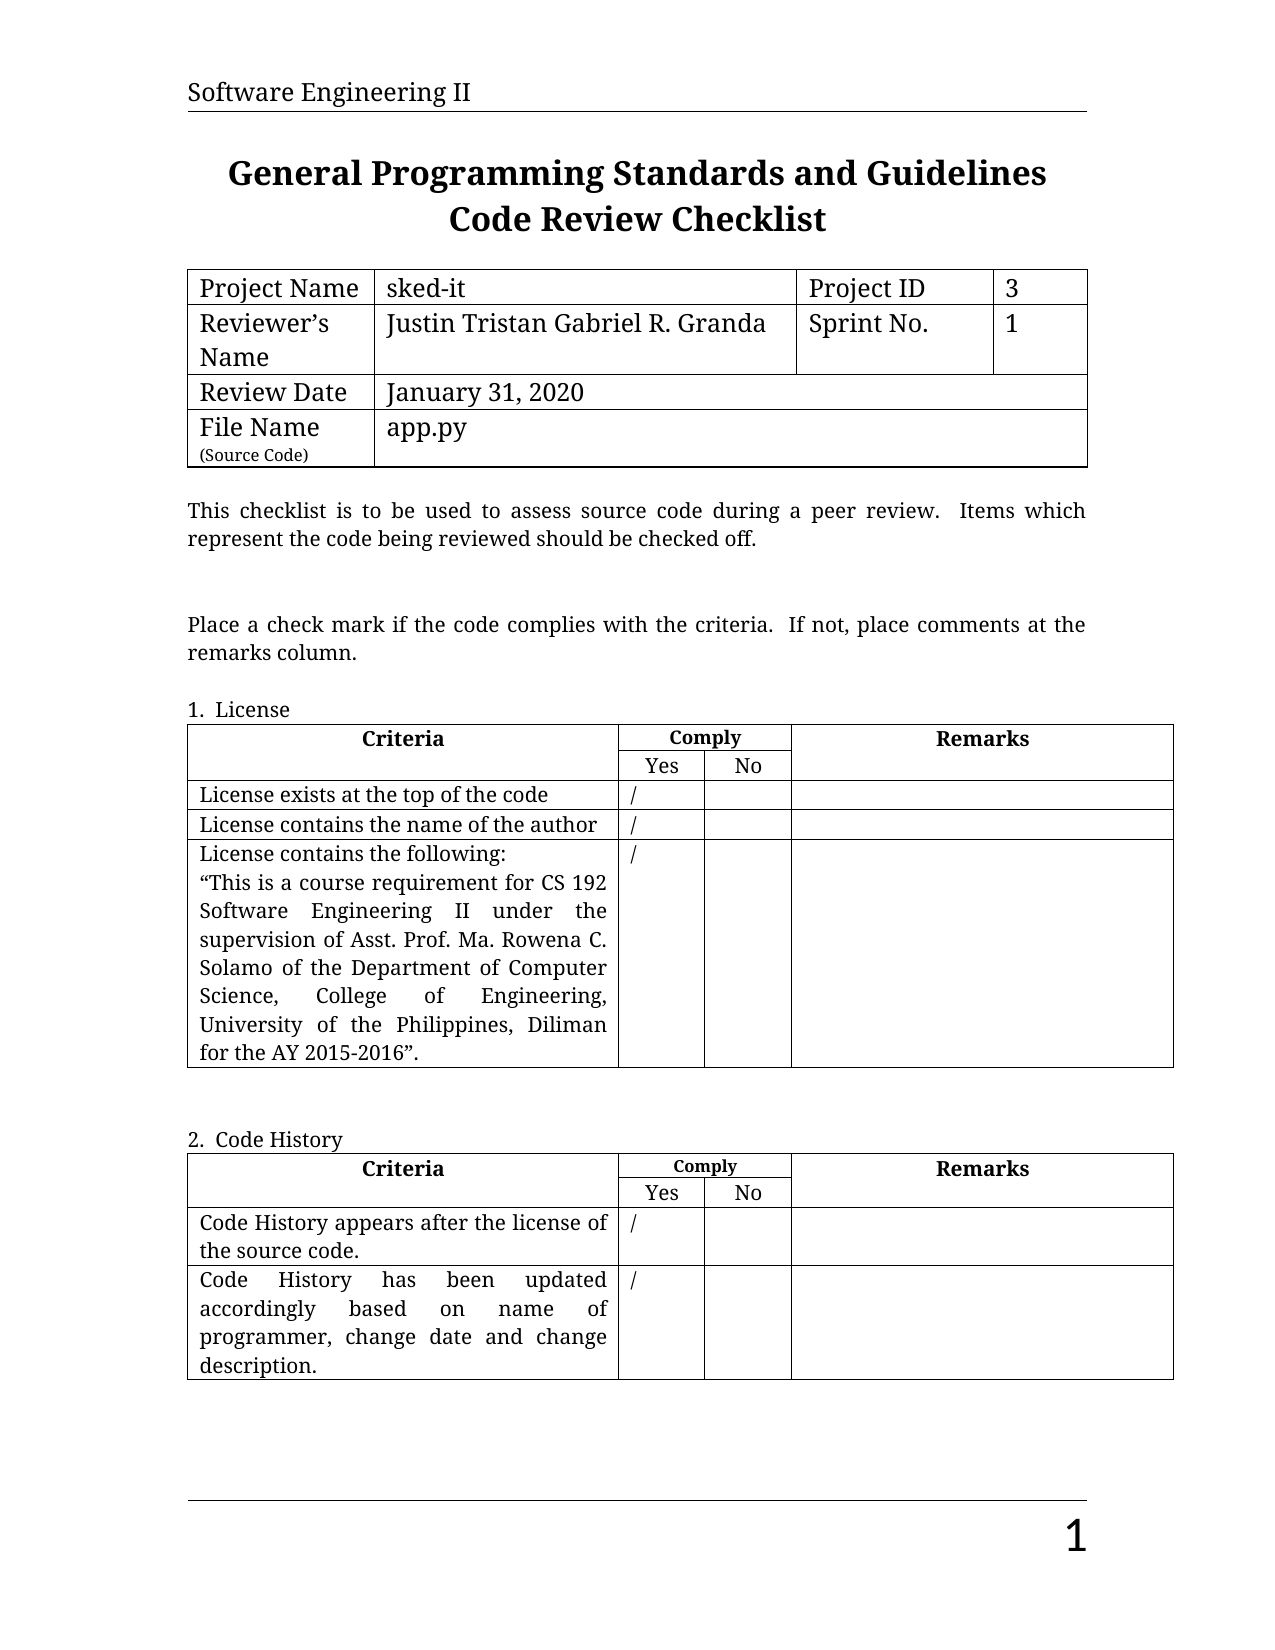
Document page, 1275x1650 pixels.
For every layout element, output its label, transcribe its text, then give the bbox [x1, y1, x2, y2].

table_cell Sprint No. [797, 305, 993, 373]
table_cell License exists at the top of the code [188, 781, 618, 809]
table_cell [705, 810, 791, 838]
table_cell [705, 840, 791, 1067]
table_header 3 [994, 270, 1087, 304]
table_cell / [619, 1266, 704, 1379]
table_cell Yes [619, 1178, 704, 1207]
table_header Comply [619, 1154, 791, 1177]
table_cell 1 [994, 305, 1087, 373]
table_cell Reviewer’s Name [188, 305, 374, 373]
table_cell [792, 840, 1173, 1067]
table_cell Justin Tristan Gabriel R. Granda [375, 305, 796, 373]
table_cell [705, 1266, 791, 1379]
table_header Project Name [188, 270, 374, 304]
table_cell Code History has been updated accordingly based on name of programmer, change date and change description. [188, 1266, 618, 1379]
table_cell [705, 1208, 791, 1264]
table_header Comply [619, 725, 791, 750]
table_header Criteria [188, 1154, 618, 1207]
text 2. Code History [187, 1125, 1087, 1153]
text Place a check mark if the code complies with the criteria. If not, place comments at the remarks column. [187, 610, 1087, 667]
table_cell Yes [619, 751, 704, 779]
table_cell License contains the name of the author [188, 810, 618, 838]
table_header sked-it [375, 270, 796, 304]
table_header Remarks [792, 1154, 1173, 1207]
table_cell January 31, 2020 [375, 375, 1087, 409]
table_header Remarks [792, 725, 1173, 779]
table_cell [792, 1266, 1173, 1379]
table_cell [792, 810, 1173, 838]
text This checklist is to be used to assess source code during a peer review. Items which represent the code being reviewed should be checked off. [187, 496, 1087, 553]
table_cell Code History appears after the license of the source code. [188, 1208, 618, 1264]
table_cell / [619, 840, 704, 1067]
table_header Criteria [188, 725, 618, 779]
table_cell No [705, 751, 791, 779]
table_cell / [619, 810, 704, 838]
table_cell / [619, 1208, 704, 1264]
table_cell [705, 781, 791, 809]
table_header Project ID [797, 270, 993, 304]
table_cell No [705, 1178, 791, 1207]
table_cell File Name (Source Code) [188, 410, 374, 466]
text 1. License [187, 695, 1087, 723]
table_cell app.py [375, 410, 1087, 466]
table_cell License contains the following: “This is a course requirement for CS 192 Software Engineering II under the supervision of Asst. Prof. Ma. Rowena C. Solamo of the Department of Computer Science, College of Engineering, University of the Philippines, Diliman for the AY 2015-2016”. [188, 840, 618, 1067]
table_cell [792, 781, 1173, 809]
table_cell [792, 1208, 1173, 1264]
table_cell Review Date [188, 375, 374, 409]
text General Programming Standards and Guidelines Code Review Checklist [187, 150, 1087, 241]
table_cell / [619, 781, 704, 809]
